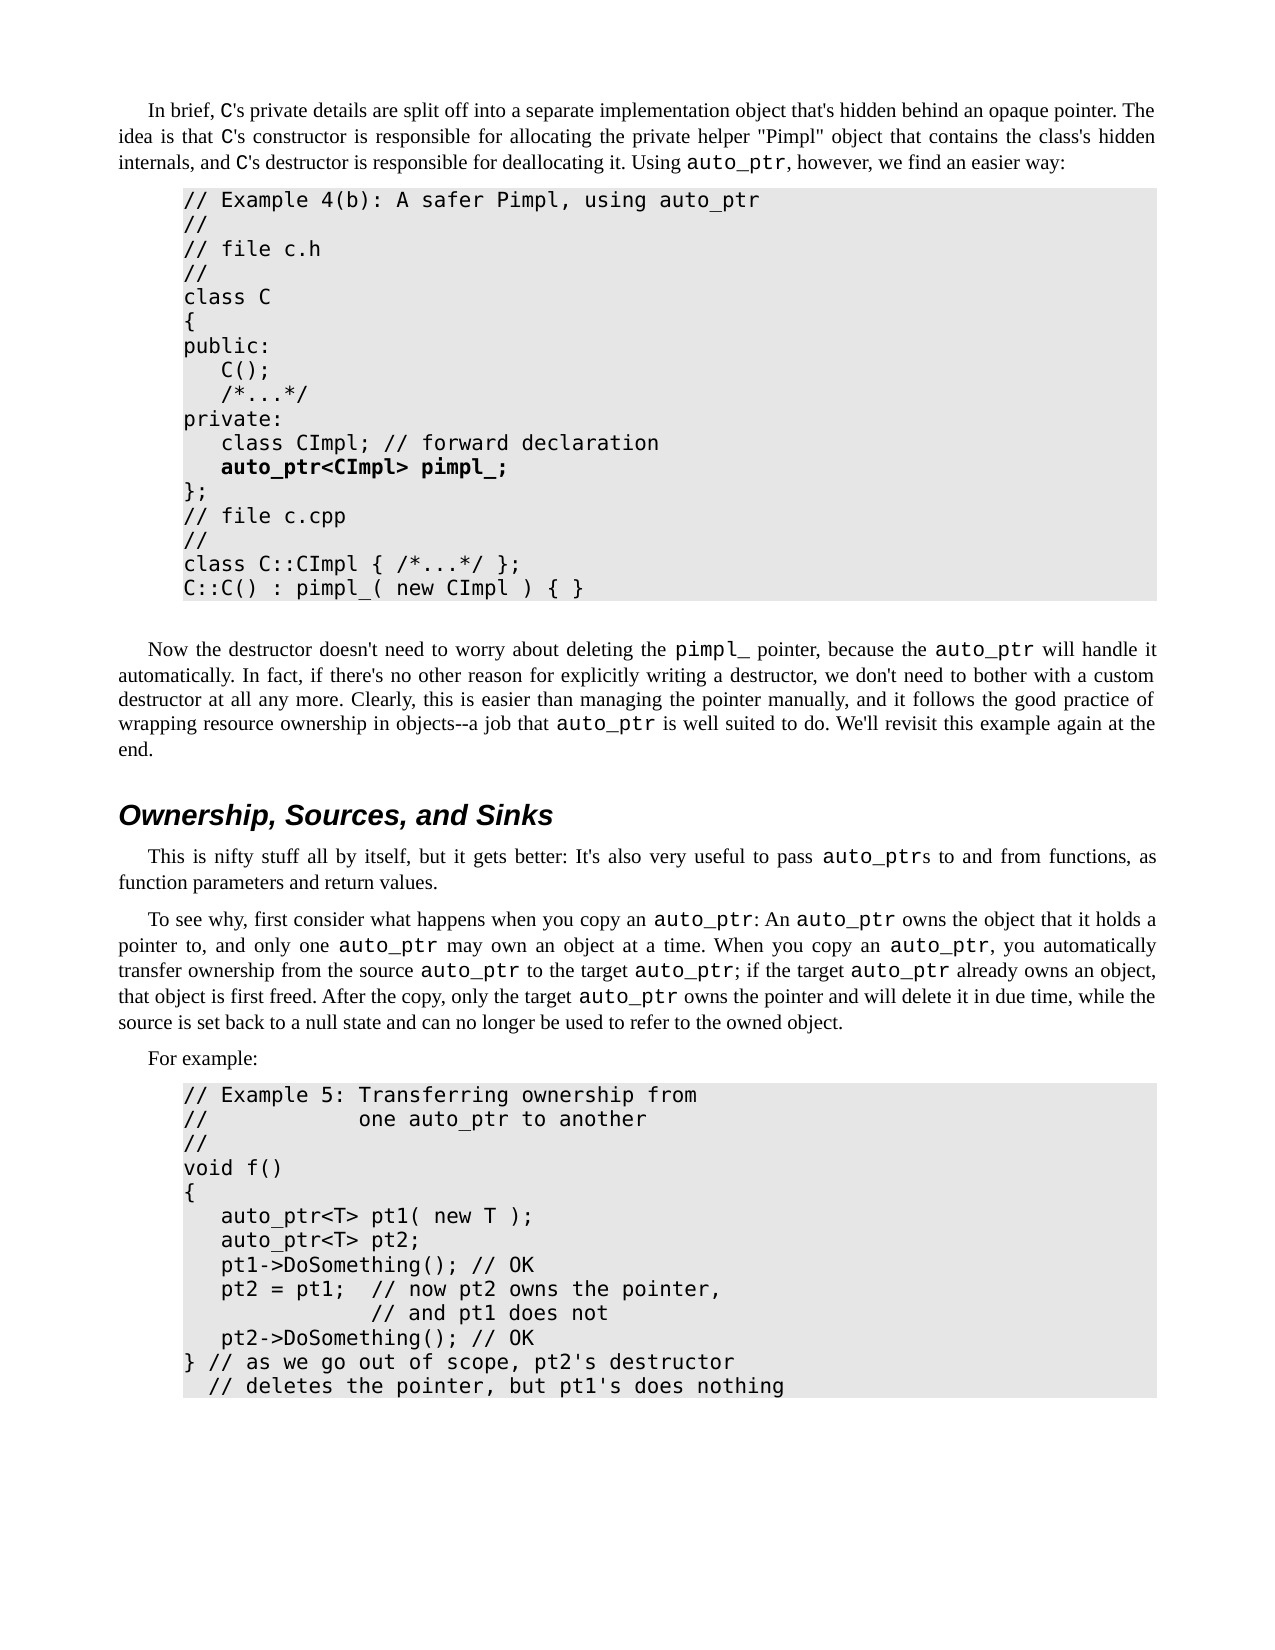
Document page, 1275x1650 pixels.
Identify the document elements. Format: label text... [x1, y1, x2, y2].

text Now the destructor doesn't need to worry about deleting the pimpl_ pointer, because the auto_ptr will handle it automatically. In fact, if there's no other reason for explicitly writing a destructor, we don't need to bother with a custom destructor at all any more. Clearly, this is easier than managing the pointer manually, and it follows the good practice of wrapping resource ownership in objects--a job that auto_ptr is well suited to do. We'll revisit this example again at the end. [118, 637, 1157, 761]
subtitle Ownership, Sources, and Sinks [118, 798, 1157, 832]
text // Example 4(b): A safer Pimpl, using auto_ptr // [183, 188, 1157, 237]
text For example: [118, 1046, 1157, 1070]
text In brief, C's private details are split off into a separate implementation object that's hidden behind an opaque pointer. The idea is that C's constructor is responsible for allocating the private helper "Pimpl" object that contains the class's hidden internals, and C's destructor is responsible for deallocating it. Using auto_ptr, however, we find an easier way: [118, 98, 1157, 176]
text This is nifty stuff all by itself, but it gets better: It's also very useful to pass auto_ptrs to and from functions, as function parameters and return values. [118, 844, 1157, 894]
text // Example 5: Transferring ownership from // one auto_ptr to another // void f() { auto_ptr<T> pt1( new T ); auto_ptr<T> pt2; [183, 1083, 1157, 1253]
text } // as we go out of scope, pt2's destructor // deletes the pointer, but pt1's does nothing [183, 1350, 1157, 1398]
text pt2 = pt1; // now pt2 owns the pointer, // and pt1 does not [183, 1277, 1157, 1326]
text C::C() : pimpl_( new CImpl ) { } [183, 576, 1157, 601]
text pt1->DoSomething(); // OK [183, 1253, 1157, 1277]
text To see why, first consider what happens when you copy an auto_ptr: An auto_ptr owns the object that it holds a pointer to, and only one auto_ptr may own an object at a time. When you copy an auto_ptr, you automatically transfer ownership from the source auto_ptr to the target auto_ptr; if the target auto_ptr already owns an object, that object is first freed. After the copy, only the target auto_ptr owns the pointer and will delete it in due time, while the source is set back to a null state and can no longer be used to refer to the owned object. [118, 907, 1157, 1034]
text pt2->DoSomething(); // OK [183, 1326, 1157, 1350]
text // file c.h // class C { public: C(); /*...*/ private: class CImpl; // forward declaration auto_ptr<CImpl> pimpl_; }; [183, 237, 1157, 504]
text // file c.cpp // class C::CImpl { /*...*/ }; [183, 504, 1157, 576]
